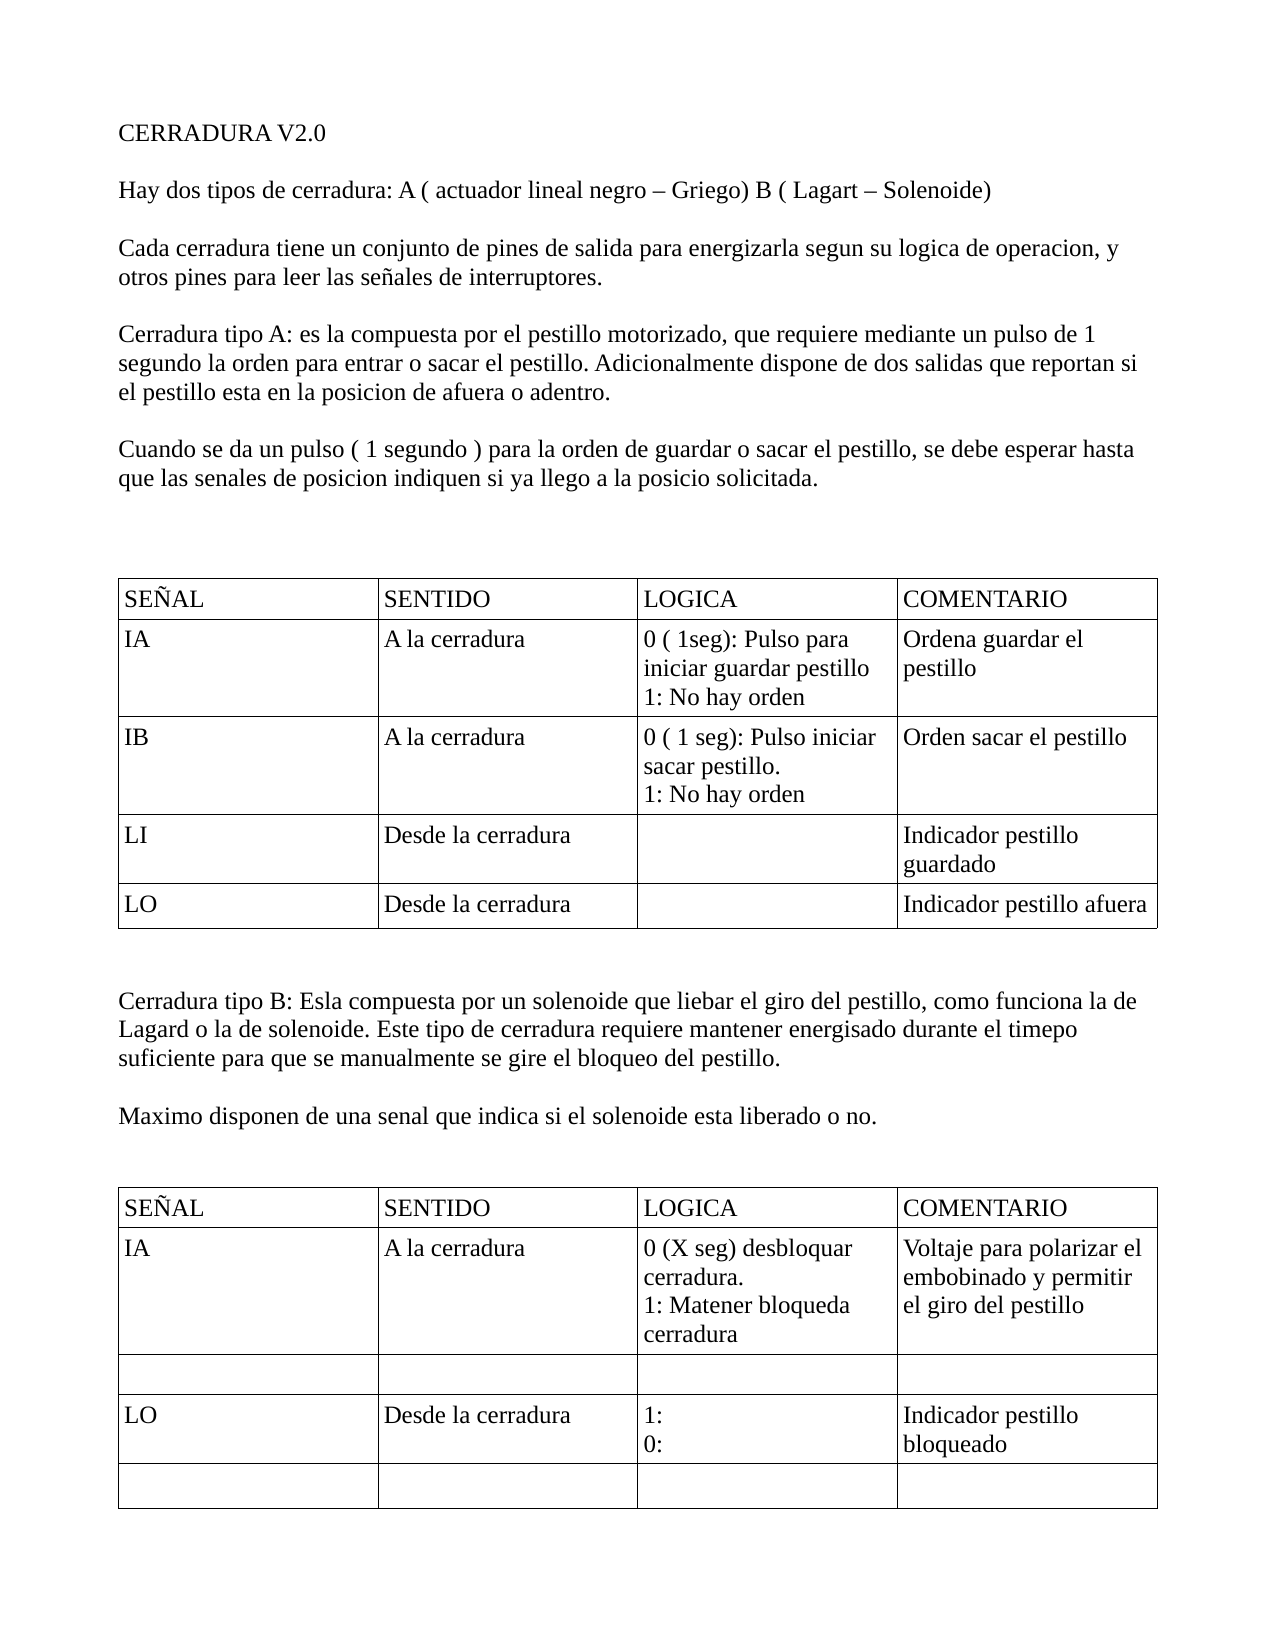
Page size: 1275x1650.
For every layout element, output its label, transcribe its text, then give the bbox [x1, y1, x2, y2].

text Cerradura tipo A: es la compuesta por el pestillo motorizado, que requiere mediante un pulso de 1 segundo la orden para entrar o sacar el pestillo. Adicionalmente dispone de dos salidas que reportan si el pestillo esta en la posicion de afuera o adentro. [118, 319, 1157, 406]
table_cell A la cerradura [379, 620, 637, 716]
text Maximo disponen de una senal que indica si el solenoide esta liberado o no. [118, 1101, 1157, 1129]
table_cell [119, 1464, 378, 1508]
table_cell Voltaje para polarizar el embobinado y permitir el giro del pestillo [898, 1228, 1157, 1354]
table_cell IA [119, 620, 378, 716]
table_cell [898, 1355, 1157, 1394]
table_cell LO [119, 1395, 378, 1463]
table_header LOGICA [638, 1188, 897, 1227]
table_cell Desde la cerradura [379, 884, 637, 928]
table_cell [379, 1464, 637, 1508]
table_cell [638, 815, 897, 883]
table_cell IB [119, 717, 378, 814]
table_cell [638, 884, 897, 928]
table_cell 0 (X seg) desbloquar cerradura. 1: Matener bloqueda cerradura [638, 1228, 897, 1354]
table_cell Orden sacar el pestillo [898, 717, 1157, 814]
table_header SENTIDO [379, 579, 637, 618]
table_cell A la cerradura [379, 1228, 637, 1354]
table_cell LI [119, 815, 378, 883]
table_cell [898, 1464, 1157, 1508]
table_cell Ordena guardar el pestillo [898, 620, 1157, 716]
table_header SEÑAL [119, 579, 378, 618]
table_cell [638, 1355, 897, 1394]
text Cerradura tipo B: Esla compuesta por un solenoide que liebar el giro del pestillo, como funciona la de Lagard o la de solenoide. Este tipo de cerradura requiere mantener energisado durante el timepo suficiente para que se manualmente se gire el bloqueo del pestillo. [118, 986, 1157, 1072]
table_cell 0 ( 1seg): Pulso para iniciar guardar pestillo 1: No hay orden [638, 620, 897, 716]
table_cell Indicador pestillo afuera [898, 884, 1157, 928]
table_cell [119, 1355, 378, 1394]
table_cell LO [119, 884, 378, 928]
text Hay dos tipos de cerradura: A ( actuador lineal negro – Griego) B ( Lagart – Solenoide) [118, 176, 1157, 204]
table_cell [638, 1464, 897, 1508]
table_cell Indicador pestillo bloqueado [898, 1395, 1157, 1463]
table_cell 1: 0: [638, 1395, 897, 1463]
table_cell Desde la cerradura [379, 815, 637, 883]
table_header SEÑAL [119, 1188, 378, 1227]
text Cada cerradura tiene un conjunto de pines de salida para energizarla segun su logica de operacion, y otros pines para leer las señales de interruptores. [118, 233, 1157, 291]
table_header COMENTARIO [898, 1188, 1157, 1227]
table_header SENTIDO [379, 1188, 637, 1227]
table_cell A la cerradura [379, 717, 637, 814]
table_cell [379, 1355, 637, 1394]
text CERRADURA V2.0 [118, 118, 1157, 147]
table_header COMENTARIO [898, 579, 1157, 618]
text Cuando se da un pulso ( 1 segundo ) para la orden de guardar o sacar el pestillo, se debe esperar hasta que las senales de posicion indiquen si ya llego a la posicio solicitada. [118, 434, 1157, 492]
table_cell Desde la cerradura [379, 1395, 637, 1463]
table_header LOGICA [638, 579, 897, 618]
table_cell 0 ( 1 seg): Pulso iniciar sacar pestillo. 1: No hay orden [638, 717, 897, 814]
table_cell IA [119, 1228, 378, 1354]
table_cell Indicador pestillo guardado [898, 815, 1157, 883]
